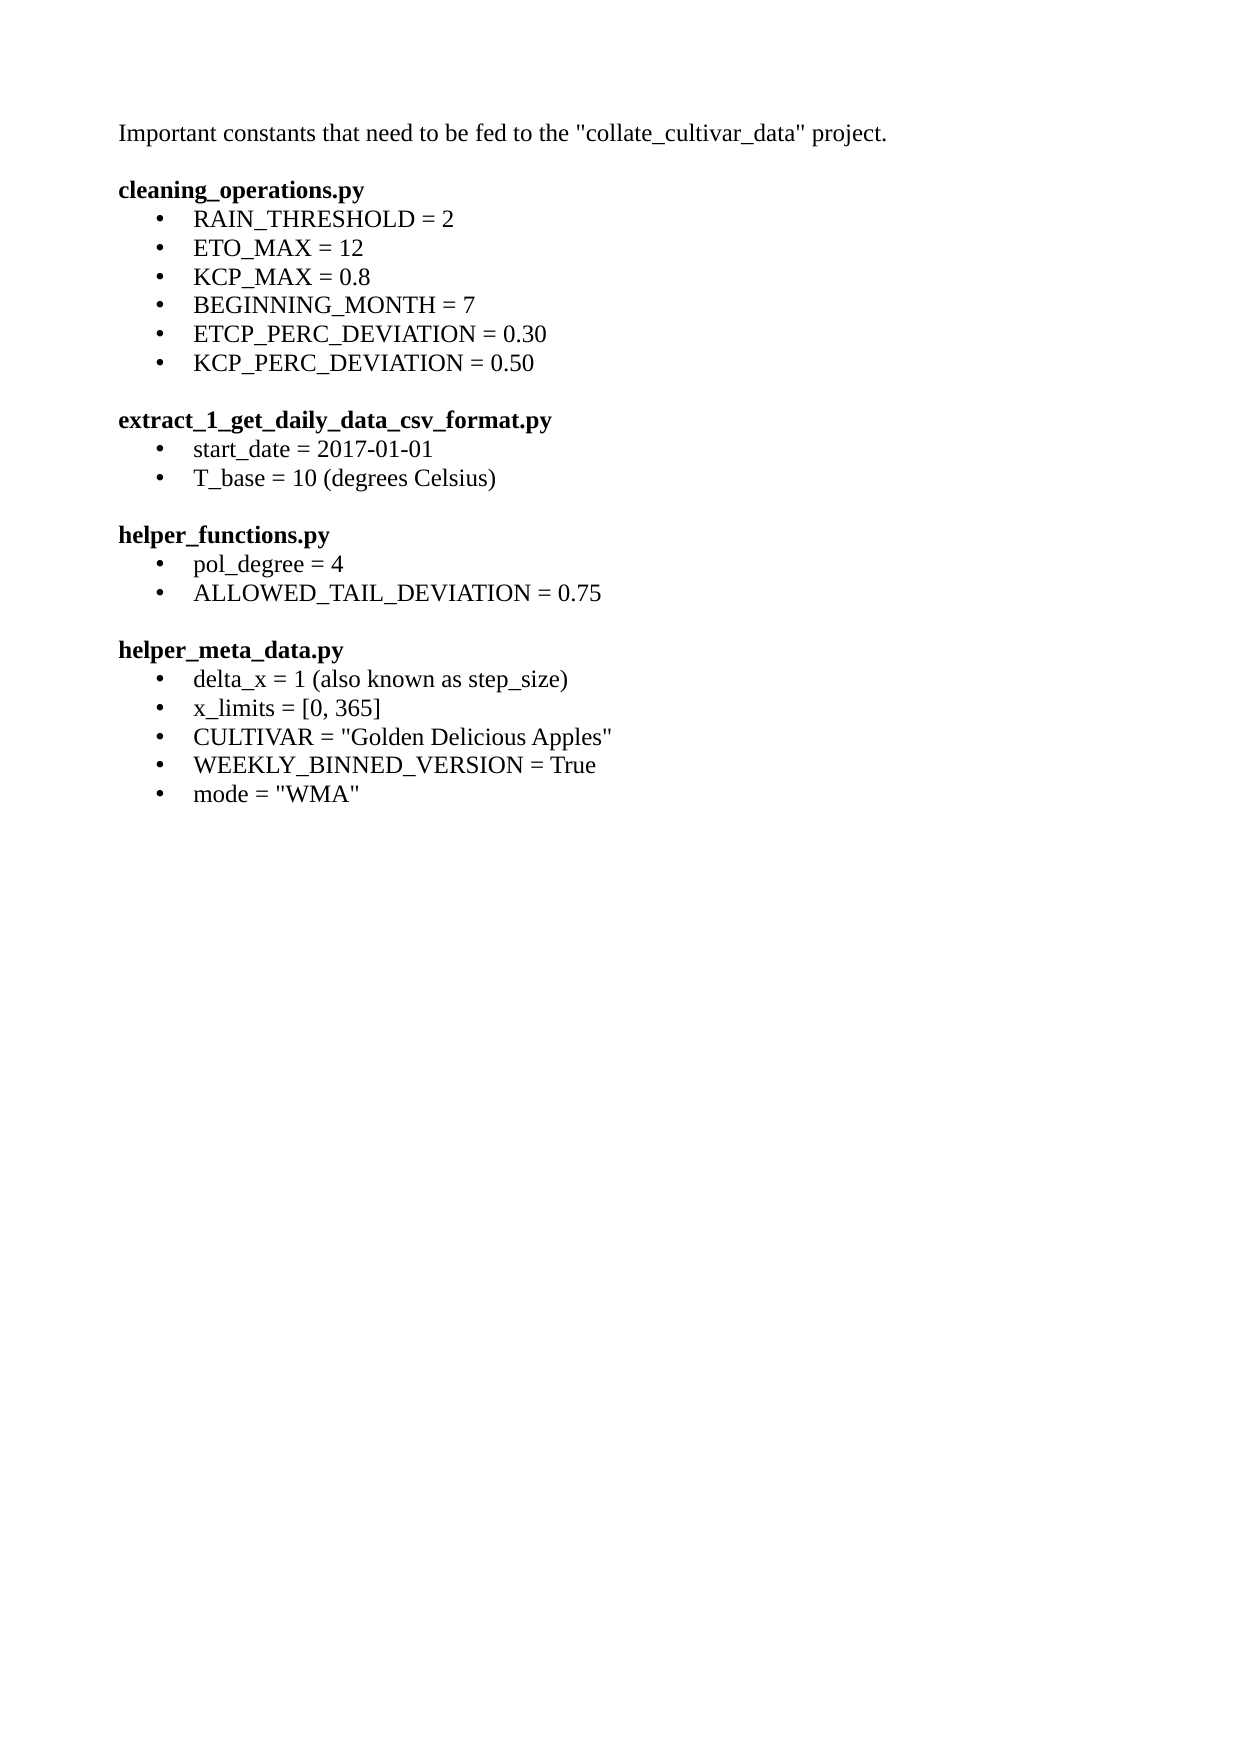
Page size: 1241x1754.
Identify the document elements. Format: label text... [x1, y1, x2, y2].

list WEEKLY_BINNED_VERSION = True [156, 751, 1122, 779]
list BEGINNING_MONTH = 7 [156, 291, 1122, 319]
text Important constants that need to be fed to the "collate_cultivar_data" project. [118, 118, 1122, 147]
list KCP_PERC_DEVIATION = 0.50 [156, 348, 1122, 377]
list ALLOWED_TAIL_DEVIATION = 0.75 [156, 578, 1122, 607]
list delta_x = 1 (also known as step_size) [156, 664, 1122, 693]
list CULTIVAR = "Golden Delicious Apples" [156, 722, 1122, 751]
list ETCP_PERC_DEVIATION = 0.30 [156, 319, 1122, 348]
list mode = "WMA" [156, 779, 1122, 808]
text helper_meta_data.py [118, 636, 1122, 664]
list ETO_MAX = 12 [156, 233, 1122, 262]
text cleaning_operations.py [118, 176, 1122, 204]
list x_limits = [0, 365] [156, 693, 1122, 722]
list KCP_MAX = 0.8 [156, 262, 1122, 291]
list start_date = 2017-01-01 [156, 434, 1122, 463]
list RAIN_THRESHOLD = 2 [156, 204, 1122, 233]
list T_base = 10 (degrees Celsius) [156, 463, 1122, 492]
text extract_1_get_daily_data_csv_format.py [118, 406, 1122, 434]
text helper_functions.py [118, 521, 1122, 549]
list pol_degree = 4 [156, 549, 1122, 578]
